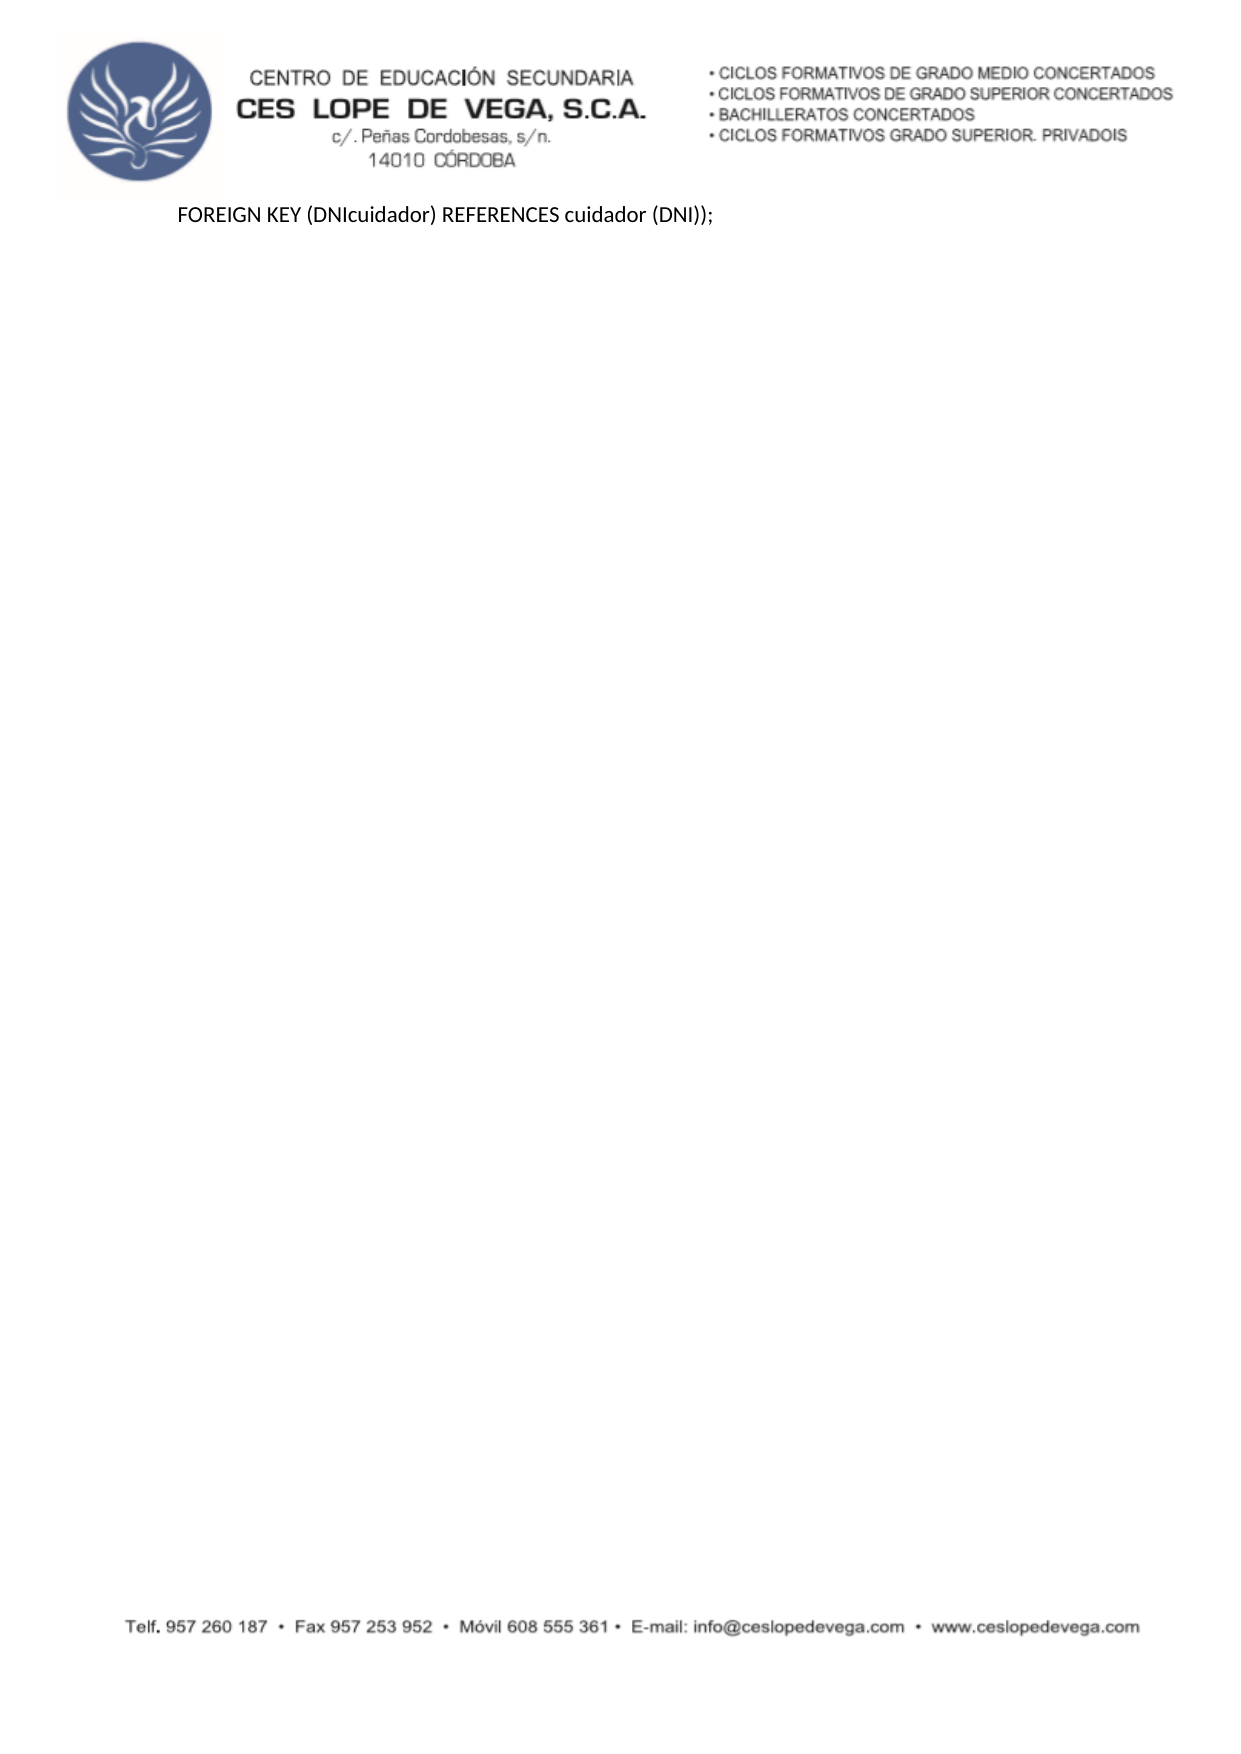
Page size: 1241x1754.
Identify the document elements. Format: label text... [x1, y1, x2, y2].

text FOREIGN KEY (DNIcuidador) REFERENCES cuidador (DNI)); [177, 200, 1063, 228]
